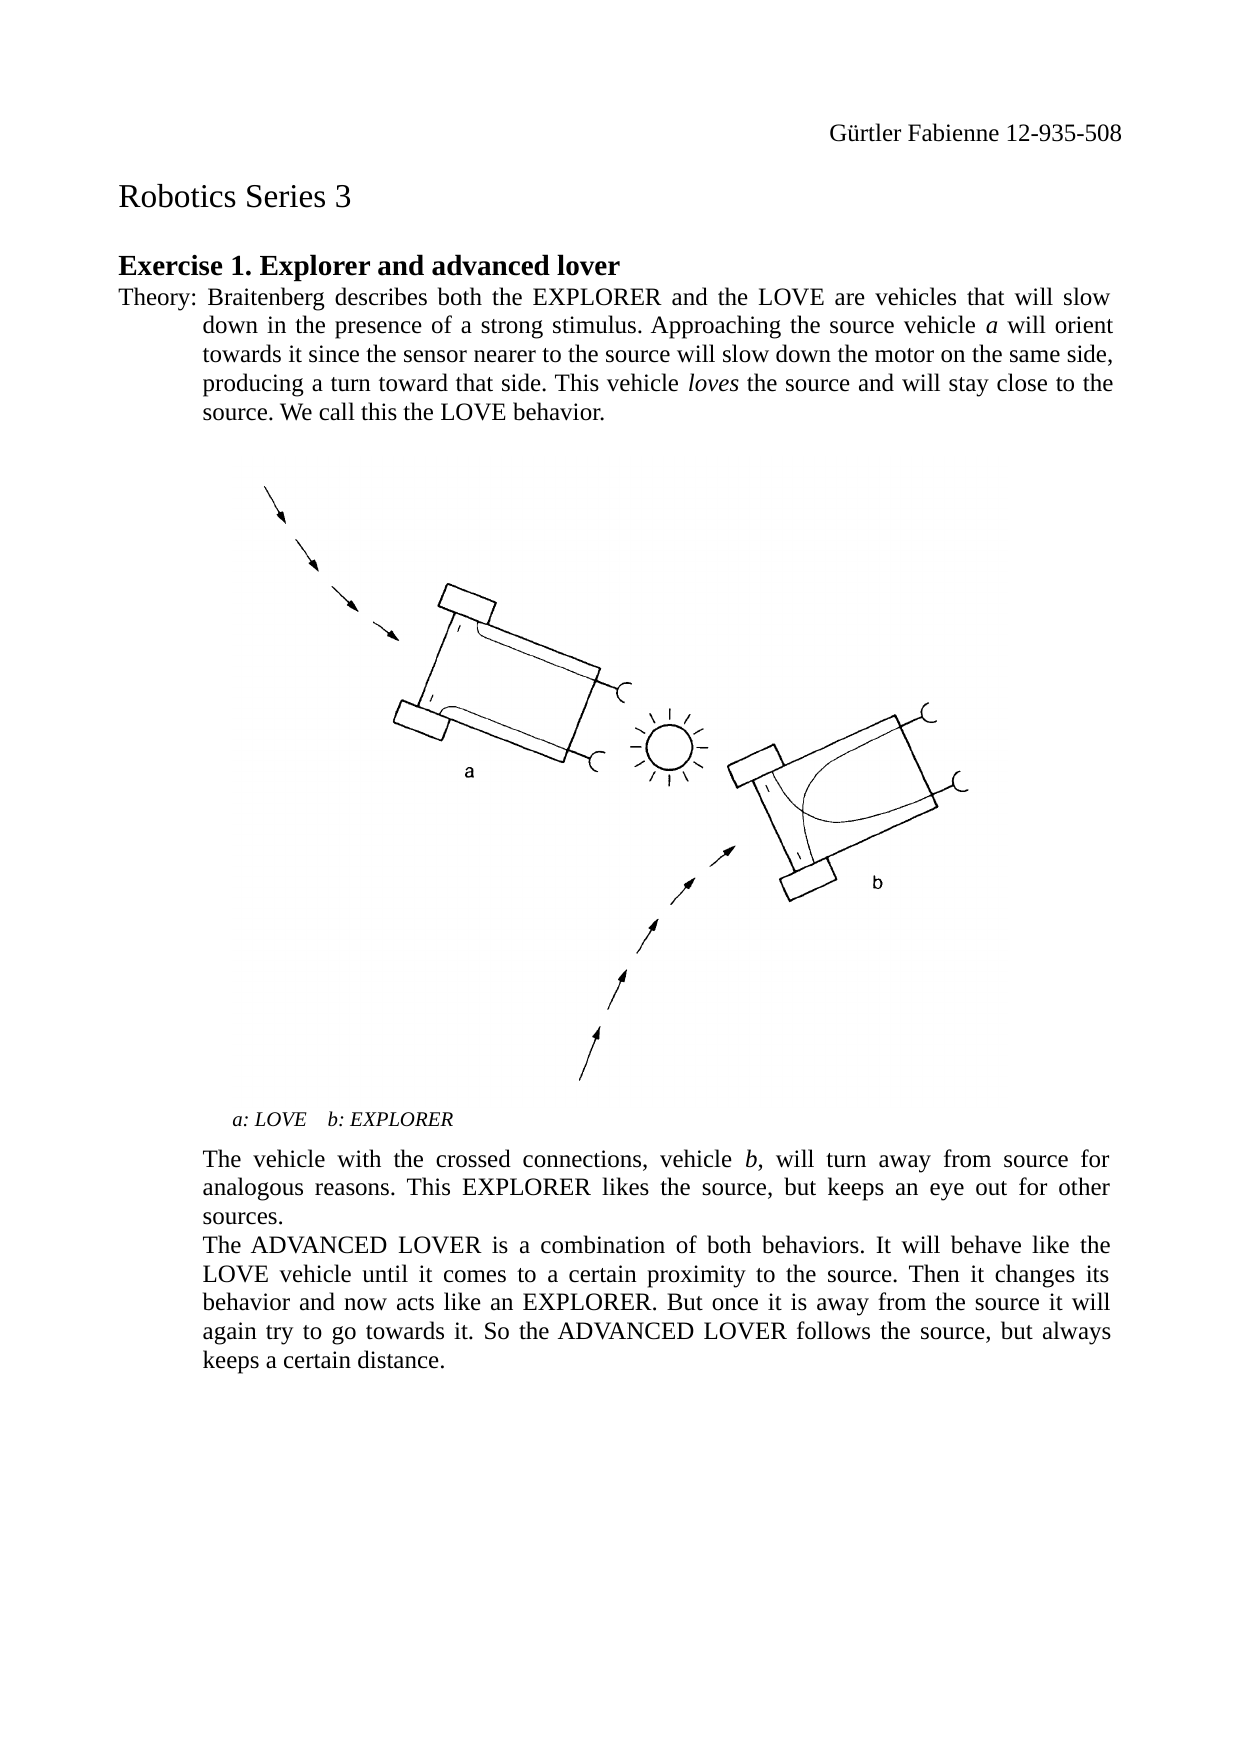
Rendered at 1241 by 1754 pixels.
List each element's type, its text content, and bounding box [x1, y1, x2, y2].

text Exercise 1. Explorer and advanced lover [118, 248, 1122, 282]
text Theory: Braitenberg describes both the EXPLORER and the LOVE are vehicles that will slow down in the presence of a strong stimulus. Approaching the source vehicle a will orient towards it since the sensor nearer to the source will slow down the motor on the same side, producing a turn toward that side. This vehicle loves the source and will stay close to the source. We call this the LOVE behavior. [118, 282, 1122, 426]
text The vehicle with the crossed connections, vehicle b, will turn away from source for analogous reasons. This EXPLORER likes the source, but keeps an eye out for other sources. [118, 426, 1122, 1230]
text The ADVANCED LOVER is a combination of both behaviors. It will behave like the LOVE vehicle until it comes to a certain proximity to the source. Then it changes its behavior and now acts like an EXPLORER. But once it is away from the source it will again try to go towards it. So the ADVANCED LOVER follows the source, but always keeps a certain distance. [118, 1230, 1122, 1374]
picture [232, 456, 1009, 1108]
text a: LOVE b: EXPLORER [232, 1108, 1008, 1131]
text Robotics Series 3 [118, 176, 1122, 215]
